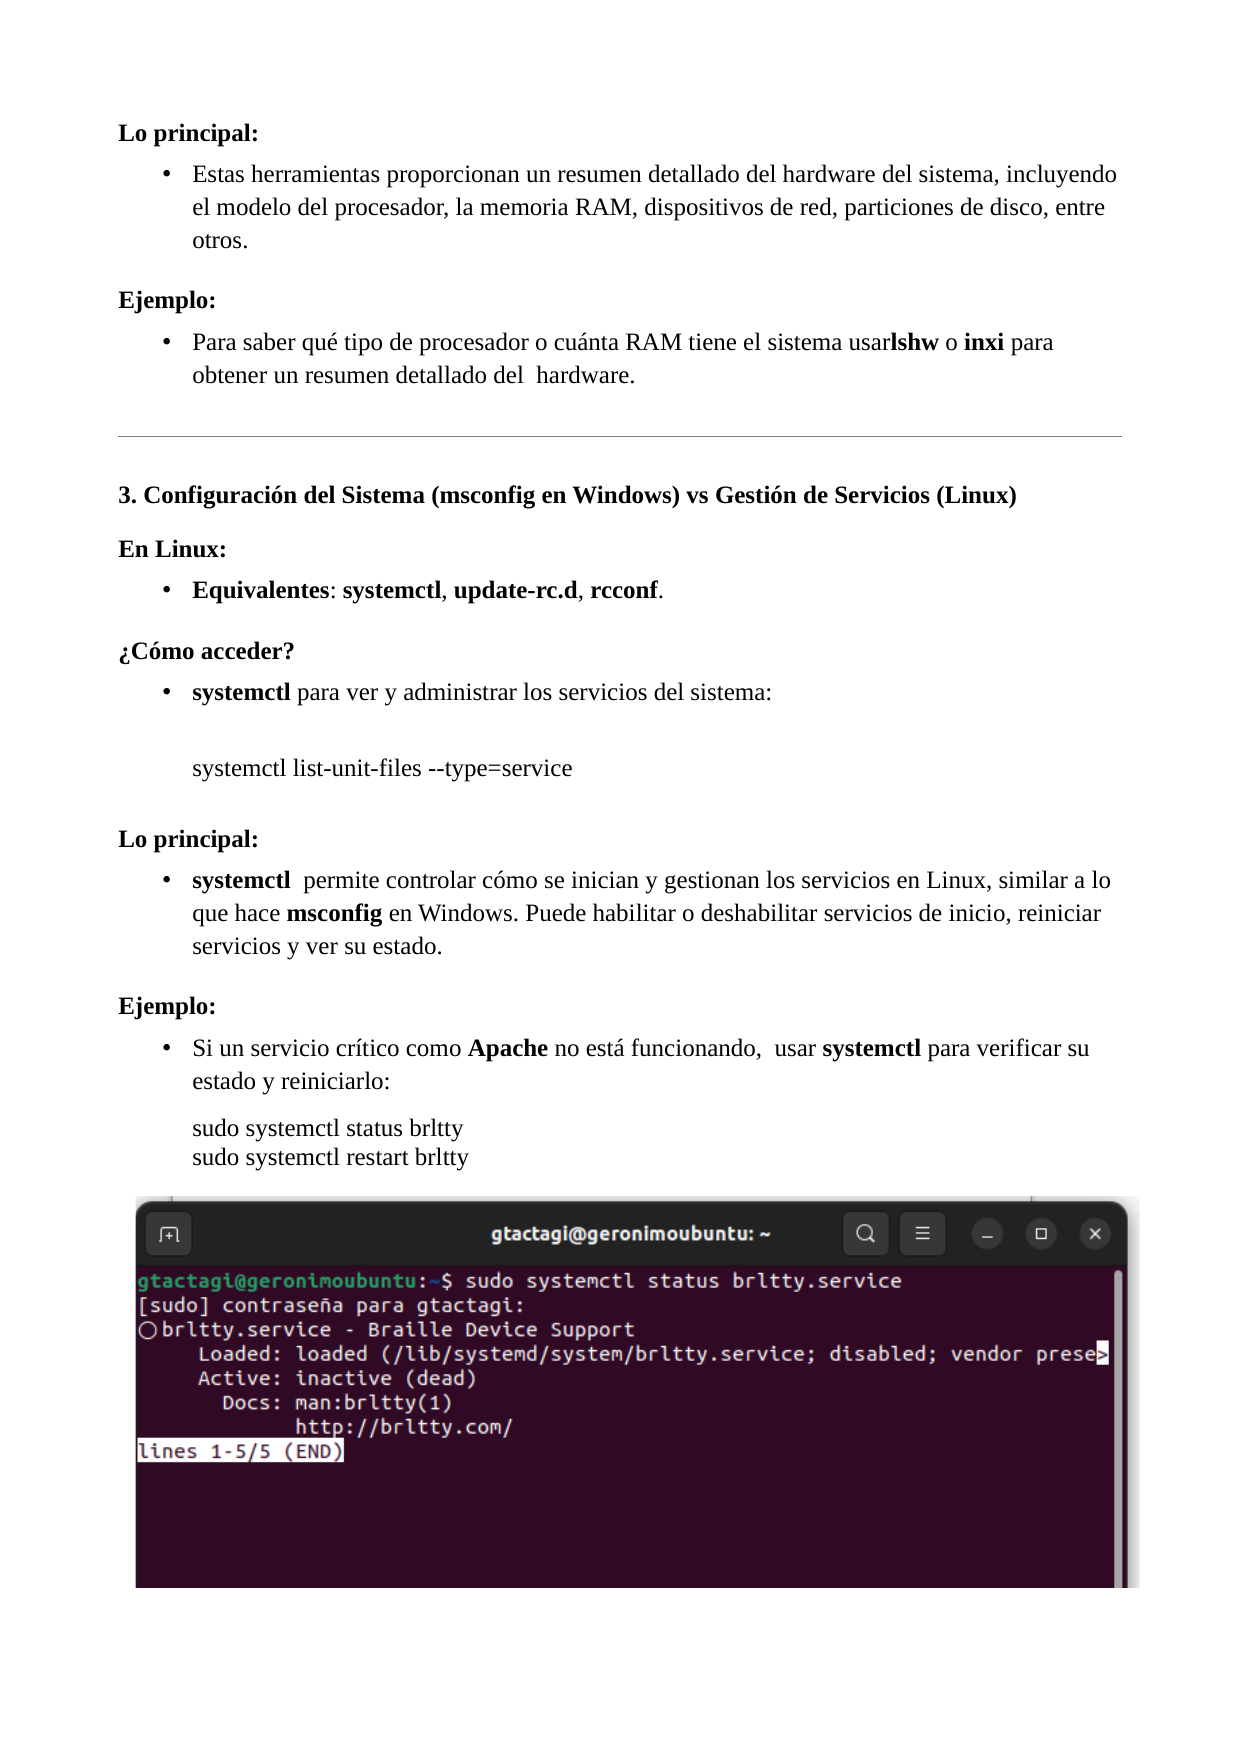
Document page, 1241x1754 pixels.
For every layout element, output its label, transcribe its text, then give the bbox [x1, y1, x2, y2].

list Estas herramientas proporcionan un resumen detallado del hardware del sistema, incluyendo el modelo del procesador, la memoria RAM, dispositivos de red, particiones de disco, entre otros. [162, 159, 1122, 254]
subtitle ¿Cómo acceder? [118, 636, 1122, 664]
list sudo systemctl status brltty [162, 1113, 1122, 1142]
subtitle Lo principal: [118, 118, 1122, 147]
subtitle Lo principal: [118, 824, 1122, 853]
list sudo systemctl restart brltty [162, 1142, 1122, 1171]
list systemctl para ver y administrar los servicios del sistema: [162, 677, 1122, 706]
picture [135, 1196, 1140, 1588]
subtitle Ejemplo: [118, 991, 1122, 1020]
list systemctl list-unit-files --type=service [162, 753, 1122, 782]
list Para saber qué tipo de procesador o cuánta RAM tiene el sistema usarlshw o inxi para obtener un resumen detallado del hardware. [162, 327, 1122, 388]
list Si un servicio crítico como Apache no está funcionando, usar systemctl para verificar su estado y reiniciarlo: [162, 1033, 1122, 1094]
list Equivalentes: systemctl, update-rc.d, rcconf. [162, 576, 1122, 604]
list systemctl permite controlar cómo se inician y gestionan los servicios en Linux, similar a lo que hace msconfig en Windows. Puede habilitar o deshabilitar servicios de inicio, reiniciar servicios y ver su estado. [162, 865, 1122, 960]
subtitle 3. Configuración del Sistema (msconfig en Windows) vs Gestión de Servicios (Linux) [118, 481, 1122, 509]
subtitle En Linux: [118, 534, 1122, 563]
subtitle Ejemplo: [118, 286, 1122, 314]
